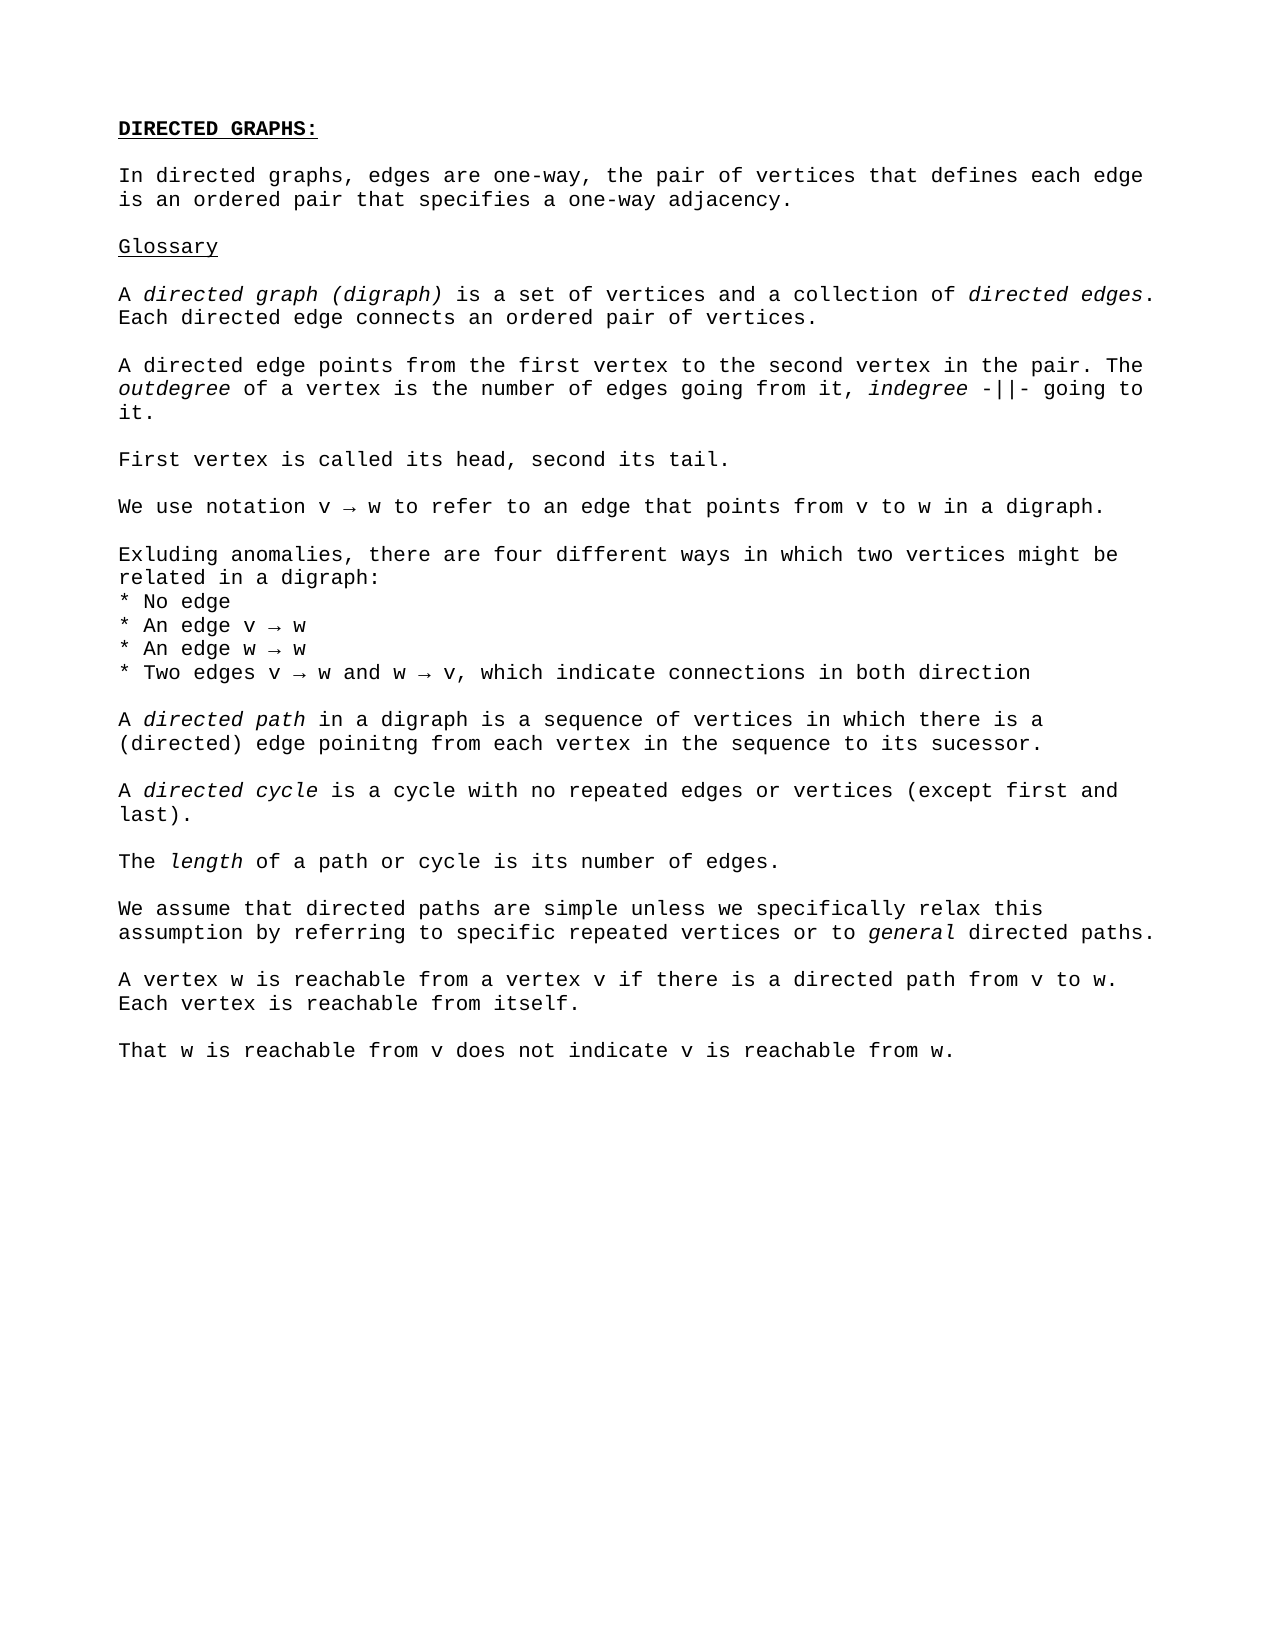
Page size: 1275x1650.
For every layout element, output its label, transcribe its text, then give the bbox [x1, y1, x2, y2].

text DIRECTED GRAPHS: [118, 118, 1157, 142]
text * An edge w → w [118, 638, 1157, 662]
text * An edge v → w [118, 615, 1157, 638]
text A directed cycle is a cycle with no repeated edges or vertices (except first and last). [118, 780, 1157, 827]
text First vertex is called its head, second its tail. [118, 449, 1157, 473]
text * No edge [118, 591, 1157, 615]
text A directed path in a digraph is a sequence of vertices in which there is a (directed) edge poinitng from each vertex in the sequence to its sucessor. [118, 709, 1157, 757]
text That w is reachable from v does not indicate v is reachable from w. [118, 1040, 1157, 1064]
text Glossary [118, 236, 1157, 260]
text A vertex w is reachable from a vertex v if there is a directed path from v to w. Each vertex is reachable from itself. [118, 969, 1157, 1017]
text In directed graphs, edges are one-way, the pair of vertices that defines each edge is an ordered pair that specifies a one-way adjacency. [118, 165, 1157, 213]
text Exluding anomalies, there are four different ways in which two vertices might be related in a digraph: [118, 544, 1157, 591]
text The length of a path or cycle is its number of edges. [118, 851, 1157, 875]
text We use notation v → w to refer to an edge that points from v to w in a digraph. [118, 496, 1157, 520]
text * Two edges v → w and w → v, which indicate connections in both direction [118, 662, 1157, 686]
text We assume that directed paths are simple unless we specifically relax this assumption by referring to specific repeated vertices or to general directed paths. [118, 898, 1157, 946]
text A directed graph (digraph) is a set of vertices and a collection of directed edges. Each directed edge connects an ordered pair of vertices. [118, 284, 1157, 331]
text A directed edge points from the first vertex to the second vertex in the pair. The outdegree of a vertex is the number of edges going from it, indegree -||- going to it. [118, 354, 1157, 426]
